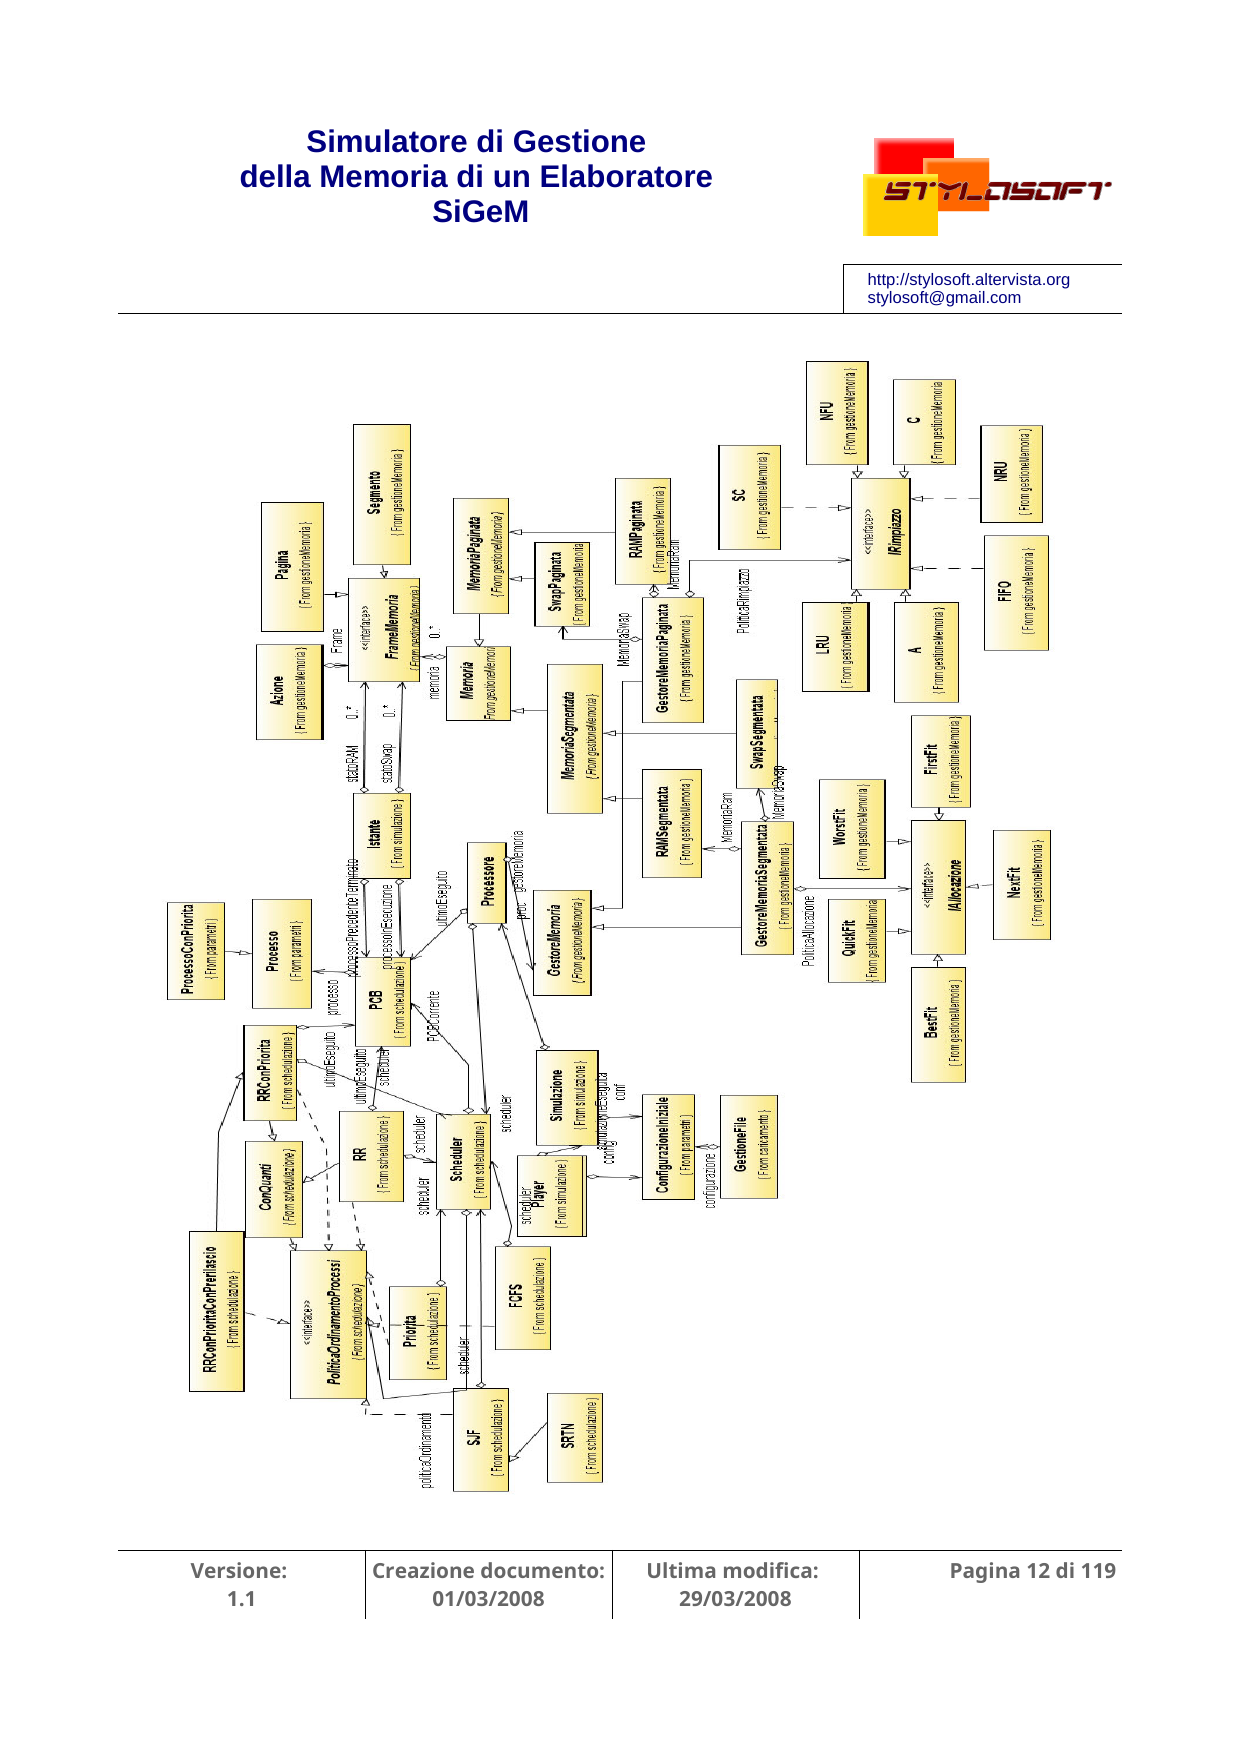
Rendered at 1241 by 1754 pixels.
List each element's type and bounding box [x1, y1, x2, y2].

picture [152, 356, 1067, 1495]
picture [848, 123, 1117, 247]
